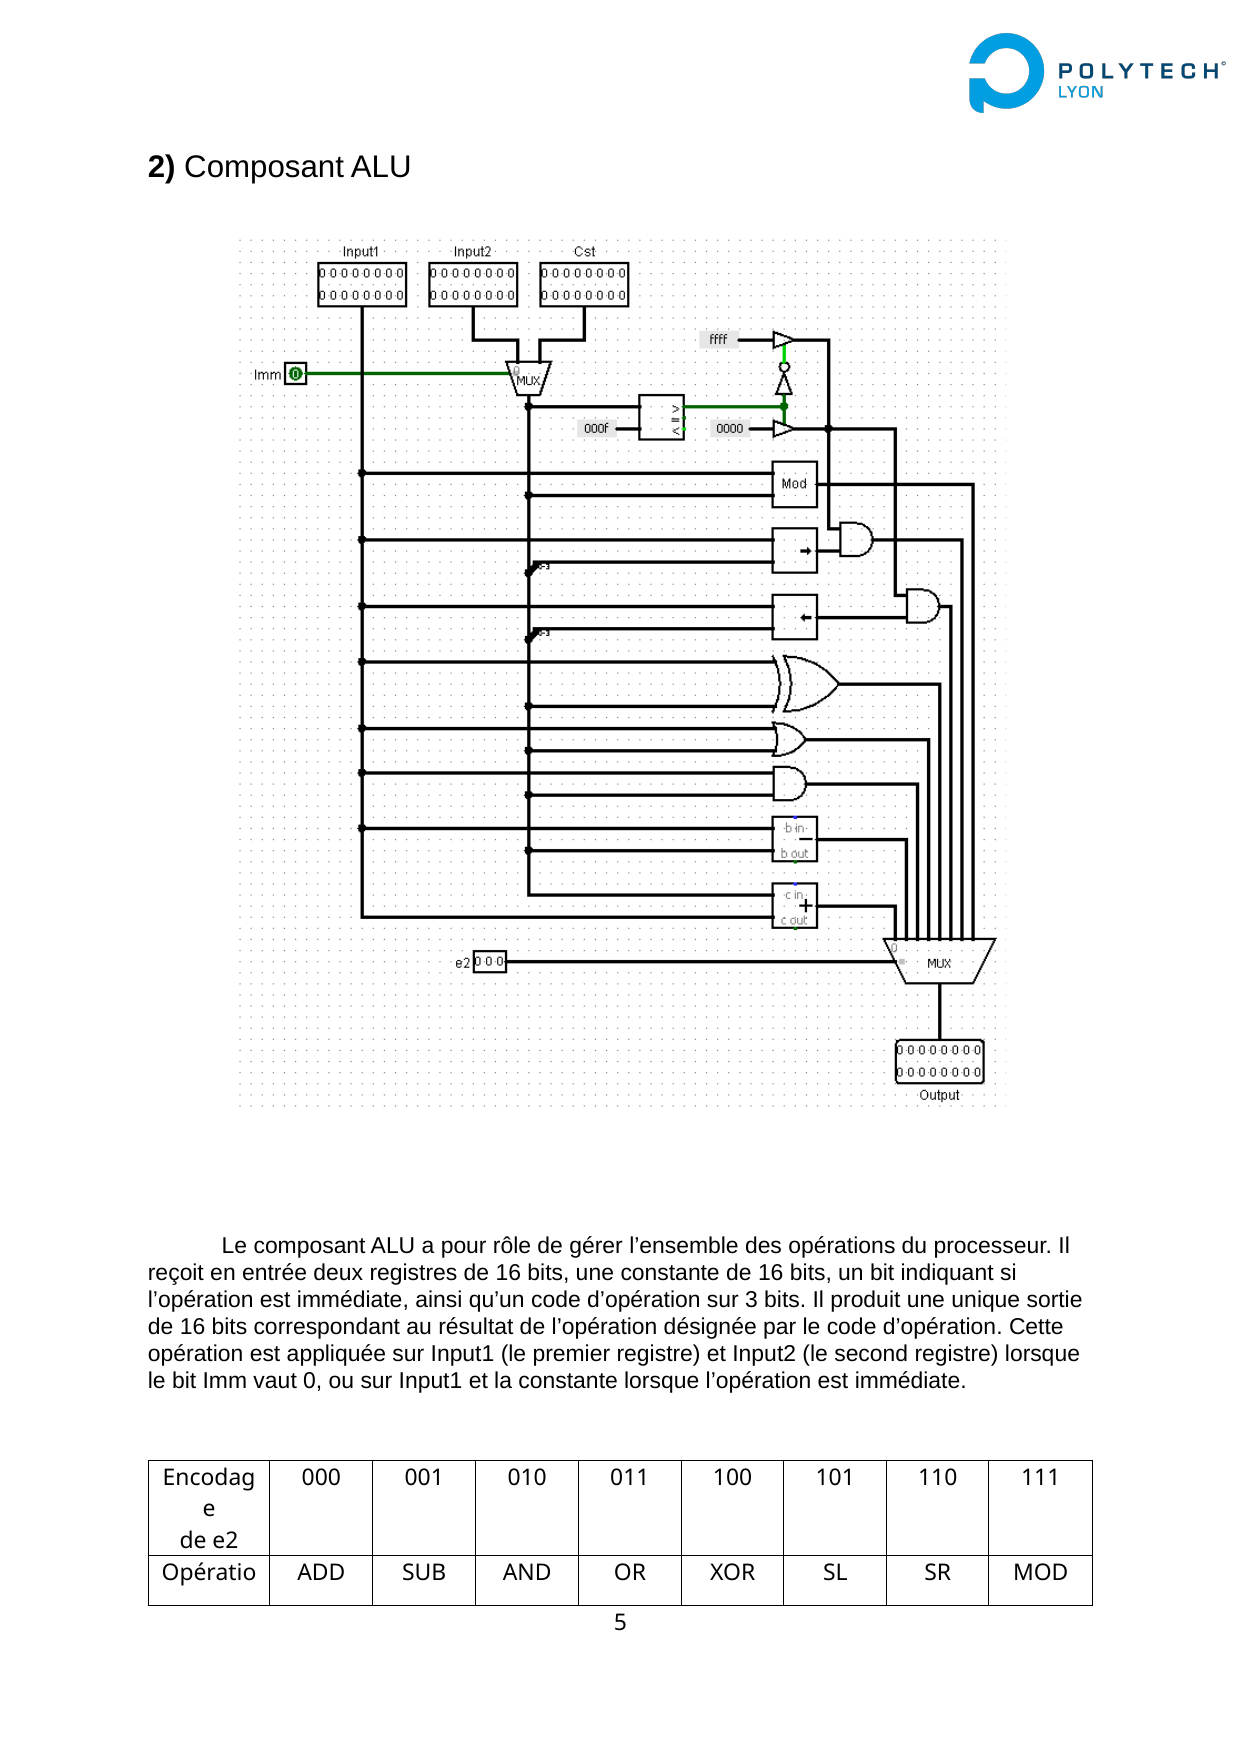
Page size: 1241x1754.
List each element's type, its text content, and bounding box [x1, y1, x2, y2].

table_header 111 [989, 1461, 1092, 1555]
table_cell AND [476, 1556, 578, 1605]
table_header 110 [887, 1461, 988, 1555]
table_header 011 [579, 1461, 681, 1555]
table_header 101 [784, 1461, 886, 1555]
table_cell MOD [989, 1556, 1092, 1605]
text 2) Composant ALU [148, 148, 1093, 183]
table_header Encodage de e2 [149, 1461, 269, 1555]
table_cell SR [887, 1556, 988, 1605]
table_header 010 [476, 1461, 578, 1555]
table_cell XOR [682, 1556, 783, 1605]
table_header 001 [373, 1461, 475, 1555]
table_cell SUB [373, 1556, 475, 1605]
table_cell OR [579, 1556, 681, 1605]
table_header 100 [682, 1461, 783, 1555]
table_cell SL [784, 1556, 886, 1605]
table_cell Opératio [149, 1556, 269, 1605]
table_cell ADD [270, 1556, 372, 1605]
table_header 000 [270, 1461, 372, 1555]
text Le composant ALU a pour rôle de gérer l’ensemble des opérations du processeur. Il reçoit en entrée deux registres de 16 bits, une constante de 16 bits, un bit indiquant si l’opération est immédiate, ainsi qu’un code d’opération sur 3 bits. Il produit une unique sortie de 16 bits correspondant au résultat de l’opération désignée par le code d’opération. Cette opération est appliquée sur Input1 (le premier registre) et Input2 (le second registre) lorsque le bit Imm vaut 0, ou sur Input1 et la constante lorsque l’opération est immédiate. [148, 1232, 1093, 1394]
